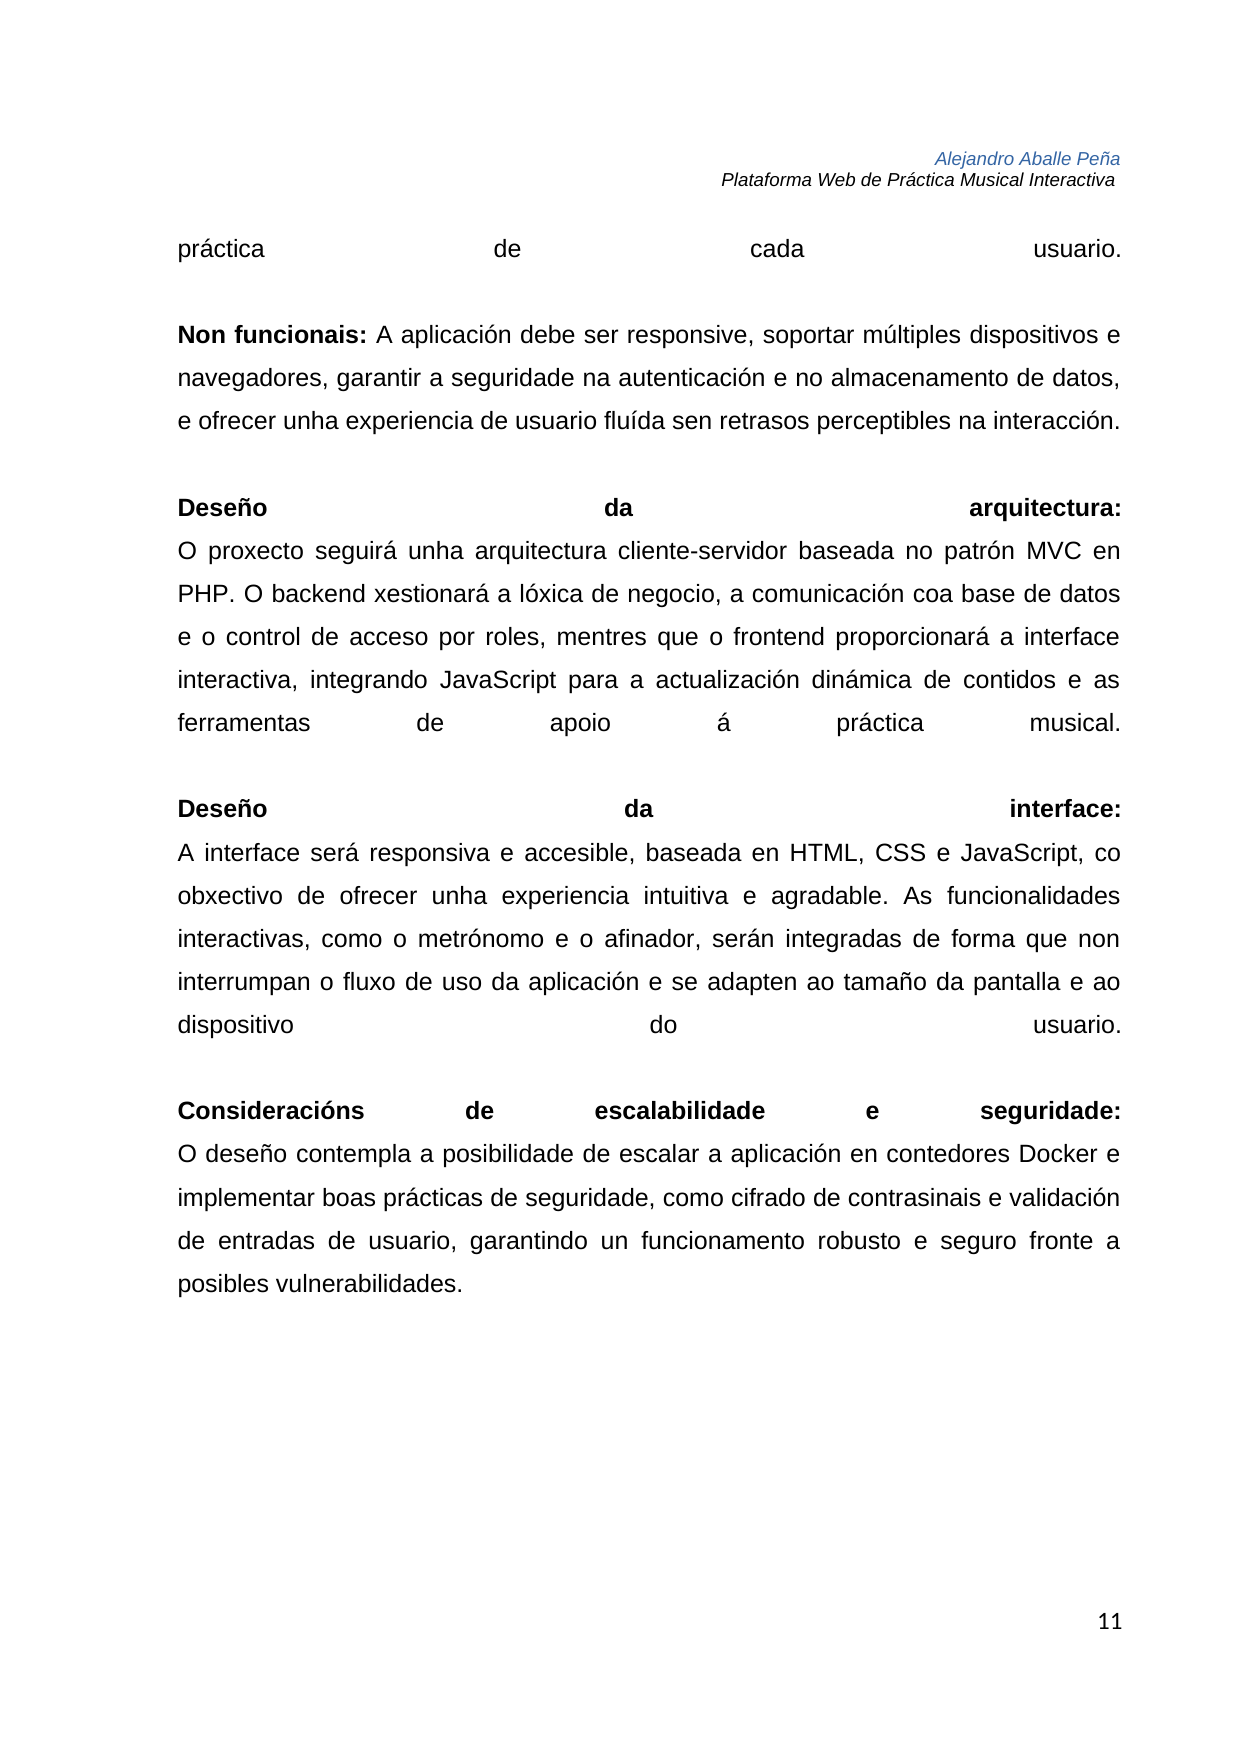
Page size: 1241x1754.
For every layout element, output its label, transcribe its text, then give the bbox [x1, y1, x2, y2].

text práctica de cada usuario. Non funcionais: A aplicación debe ser responsive, soportar múltiples dispositivos e navegadores, garantir a seguridade na autenticación e no almacenamento de datos, e ofrecer unha experiencia de usuario fluída sen retrasos perceptibles na interacción. Deseño da arquitectura: O proxecto seguirá unha arquitectura cliente-servidor baseada no patrón MVC en PHP. O backend xestionará a lóxica de negocio, a comunicación coa base de datos e o control de acceso por roles, mentres que o frontend proporcionará a interface interactiva, integrando JavaScript para a actualización dinámica de contidos e as ferramentas de apoio á práctica musical. Deseño da interface: A interface será responsiva e accesible, baseada en HTML, CSS e JavaScript, co obxectivo de ofrecer unha experiencia intuitiva e agradable. As funcionalidades interactivas, como o metrónomo e o afinador, serán integradas de forma que non interrumpan o fluxo de uso da aplicación e se adapten ao tamaño da pantalla e ao dispositivo do usuario. Consideracións de escalabilidade e seguridade: O deseño contempla a posibilidade de escalar a aplicación en contedores Docker e implementar boas prácticas de seguridade, como cifrado de contrasinais e validación de entradas de usuario, garantindo un funcionamento robusto e seguro fronte a posibles vulnerabilidades. [177, 234, 1122, 1298]
